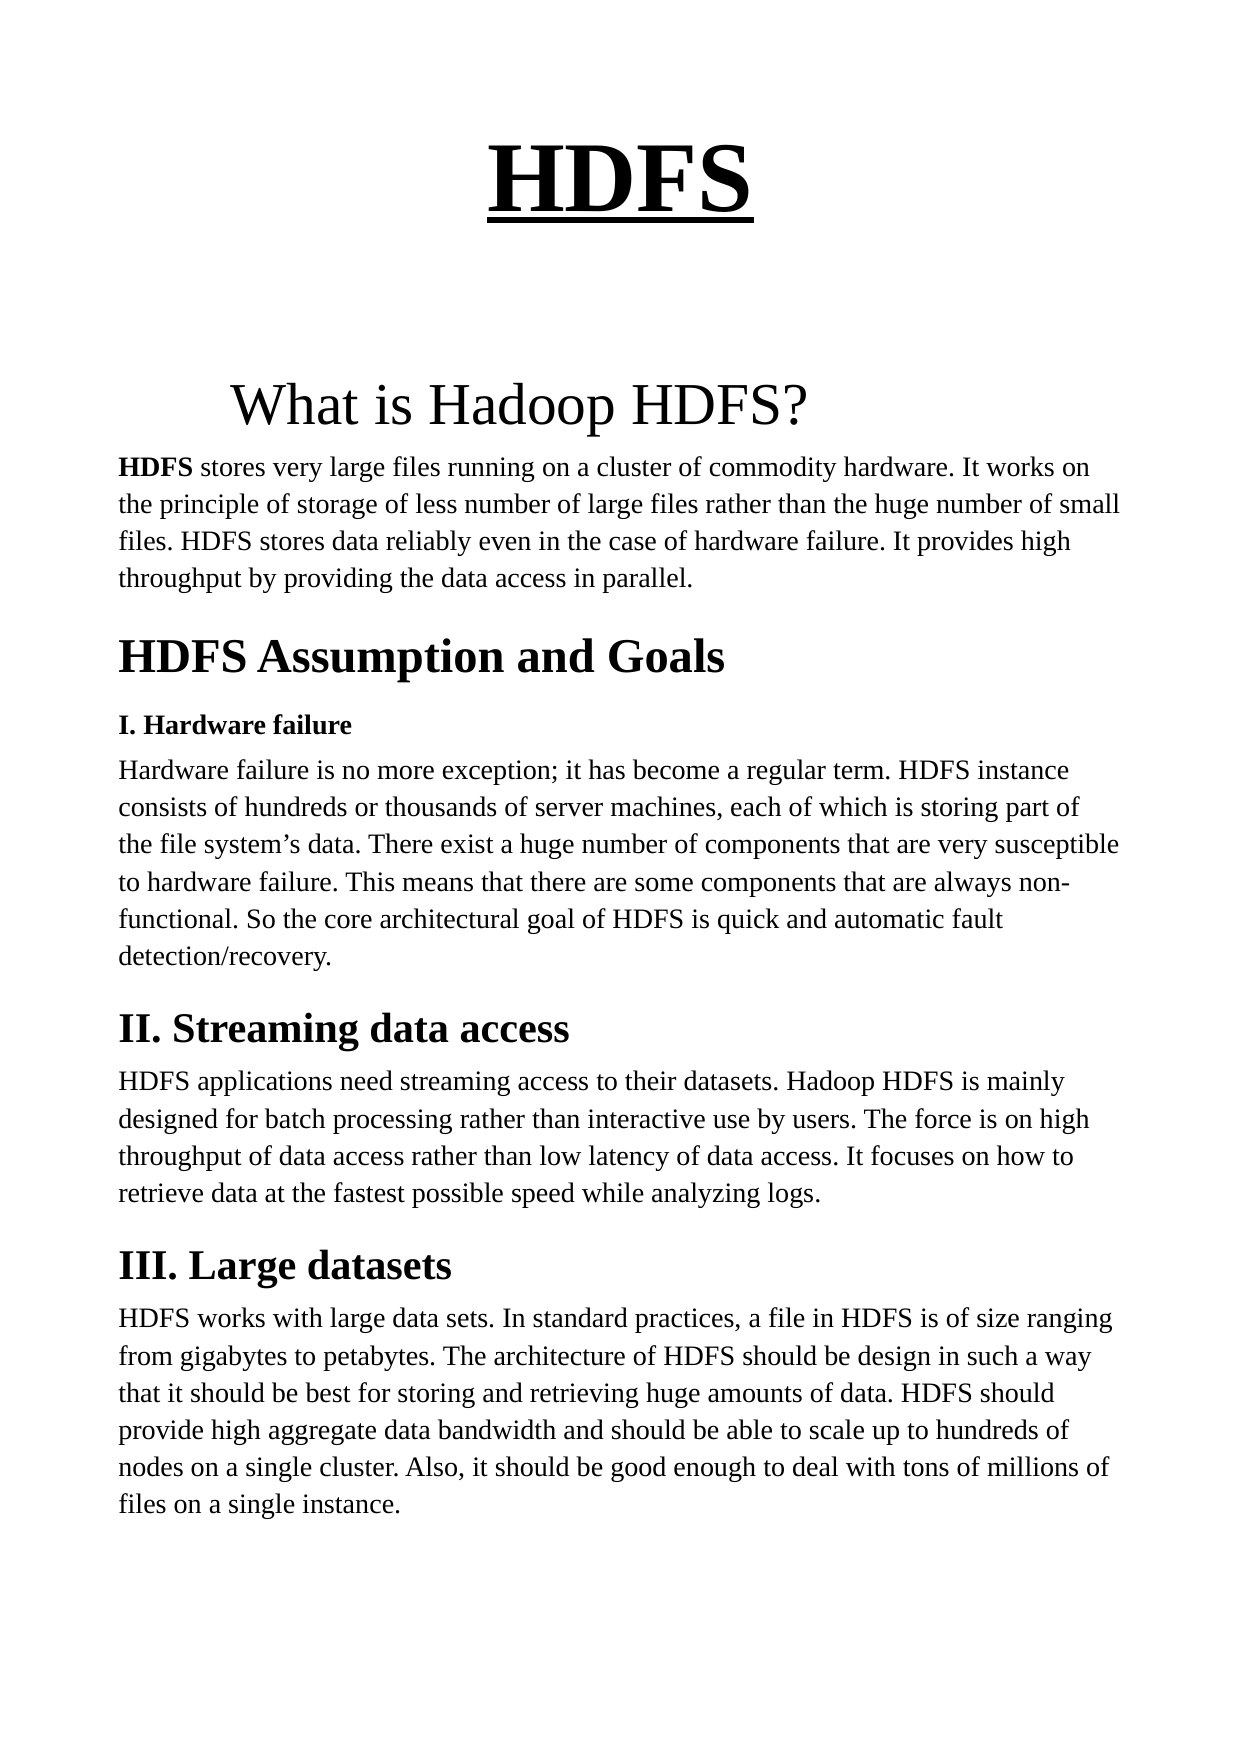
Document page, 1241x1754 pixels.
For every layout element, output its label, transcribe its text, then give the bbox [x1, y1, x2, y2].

subtitle What is Hadoop HDFS? [193, 369, 1122, 437]
text HDFS applications need streaming access to their datasets. Hadoop HDFS is mainly designed for batch processing rather than interactive use by users. The force is on high throughput of data access rather than low latency of data access. It focuses on how to retrieve data at the fastest possible speed while analyzing logs. [118, 1064, 1122, 1208]
text Hardware failure is no more exception; it has become a regular term. HDFS instance consists of hundreds or thousands of server machines, each of which is storing part of the file system’s data. There exist a huge number of components that are very susceptible to hardware failure. This means that there are some components that are always non-functional. So the core architectural goal of HDFS is quick and automatic fault detection/recovery. [118, 753, 1122, 972]
text HDFS [118, 118, 1122, 233]
subtitle I. Hardware failure [118, 708, 1122, 741]
subtitle III. Large datasets [118, 1240, 1122, 1289]
subtitle HDFS Assumption and Goals [118, 628, 1122, 683]
text HDFS works with large data sets. In standard practices, a file in HDFS is of size ranging from gigabytes to petabytes. The architecture of HDFS should be design in such a way that it should be best for storing and retrieving huge amounts of data. HDFS should provide high aggregate data bandwidth and should be able to scale up to hundreds of nodes on a single cluster. Also, it should be good enough to deal with tons of millions of files on a single instance. [118, 1301, 1122, 1520]
subtitle II. Streaming data access [118, 1003, 1122, 1052]
text HDFS stores very large files running on a cluster of commodity hardware. It works on the principle of storage of less number of large files rather than the huge number of small files. HDFS stores data reliably even in the case of hardware failure. It provides high throughput by providing the data access in parallel. [118, 450, 1122, 594]
